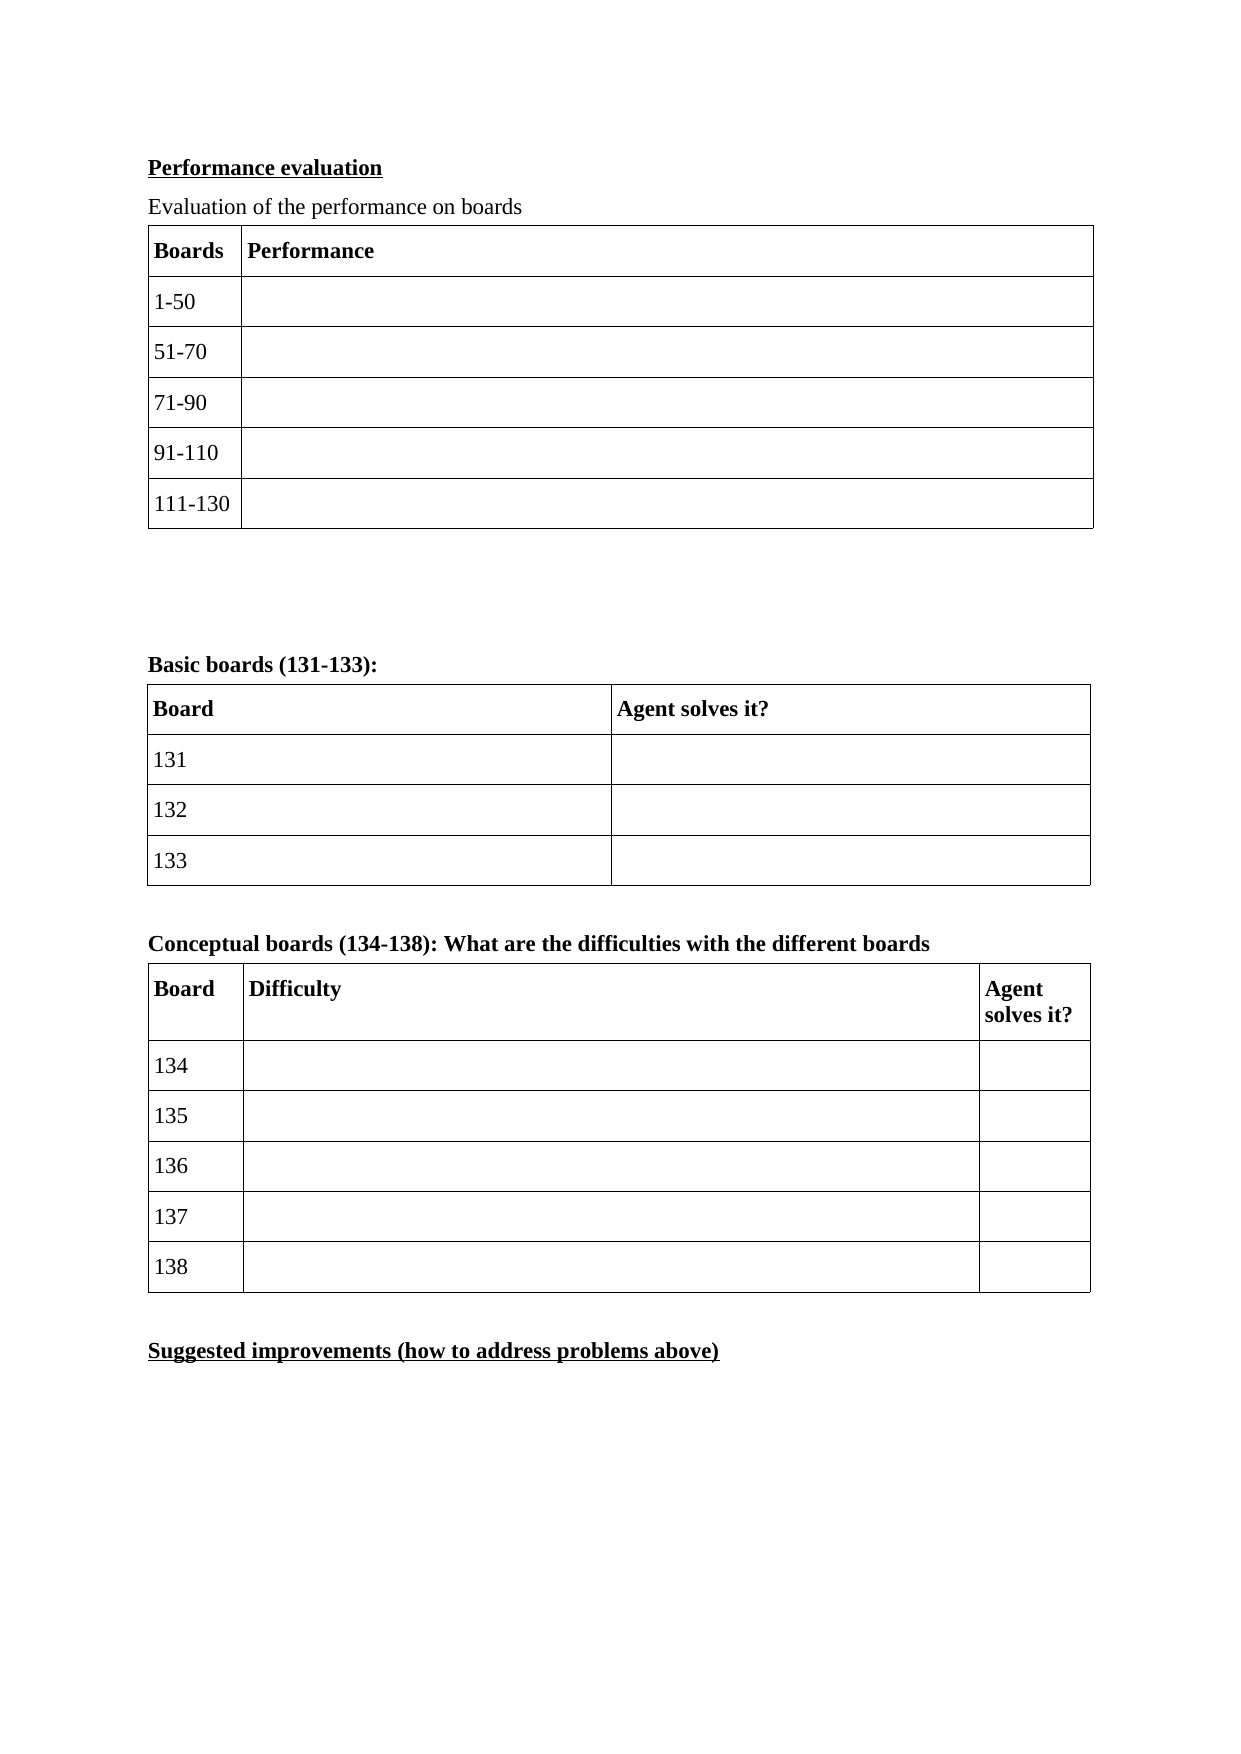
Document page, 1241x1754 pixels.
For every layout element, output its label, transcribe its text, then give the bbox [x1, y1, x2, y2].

table_cell 133 [148, 836, 611, 885]
table_cell [244, 1091, 979, 1141]
table_cell 136 [149, 1142, 243, 1191]
table_cell 132 [148, 785, 611, 835]
table_cell [242, 479, 1093, 528]
table_cell [980, 1142, 1090, 1191]
table_cell 137 [149, 1192, 243, 1241]
table_cell [980, 1242, 1090, 1292]
table_cell [980, 1091, 1090, 1141]
table_cell 71-90 [149, 378, 241, 427]
text Basic boards (131-133): [148, 651, 1092, 677]
table_cell 138 [149, 1242, 243, 1292]
table_cell [980, 1192, 1090, 1241]
table_header Boards [149, 226, 241, 276]
text Performance evaluation [148, 154, 1092, 180]
table_cell [244, 1192, 979, 1241]
table_header Performance [242, 226, 1093, 276]
table_cell [612, 735, 1090, 784]
text Evaluation of the performance on boards [148, 193, 1092, 219]
text Conceptual boards (134-138): What are the difficulties with the different boards [148, 930, 1092, 957]
table_cell 131 [148, 735, 611, 784]
table_cell 134 [149, 1041, 243, 1090]
table_cell [244, 1142, 979, 1191]
table_cell 135 [149, 1091, 243, 1141]
table_cell [244, 1041, 979, 1090]
table_cell [242, 327, 1093, 377]
table_cell [242, 277, 1093, 326]
table_cell [980, 1041, 1090, 1090]
table_cell 51-70 [149, 327, 241, 377]
table_header Board [148, 685, 611, 734]
table_header Board [149, 964, 243, 1040]
table_cell 1-50 [149, 277, 241, 326]
table_cell [244, 1242, 979, 1292]
table_cell [612, 785, 1090, 835]
table_cell [242, 428, 1093, 477]
table_header Agent solves it? [980, 964, 1090, 1040]
table_cell [612, 836, 1090, 885]
table_cell [242, 378, 1093, 427]
table_header Agent solves it? [612, 685, 1090, 734]
table_cell 91-110 [149, 428, 241, 477]
table_cell 111-130 [149, 479, 241, 528]
table_header Difficulty [244, 964, 979, 1040]
text Suggested improvements (how to address problems above) [148, 1337, 1092, 1363]
